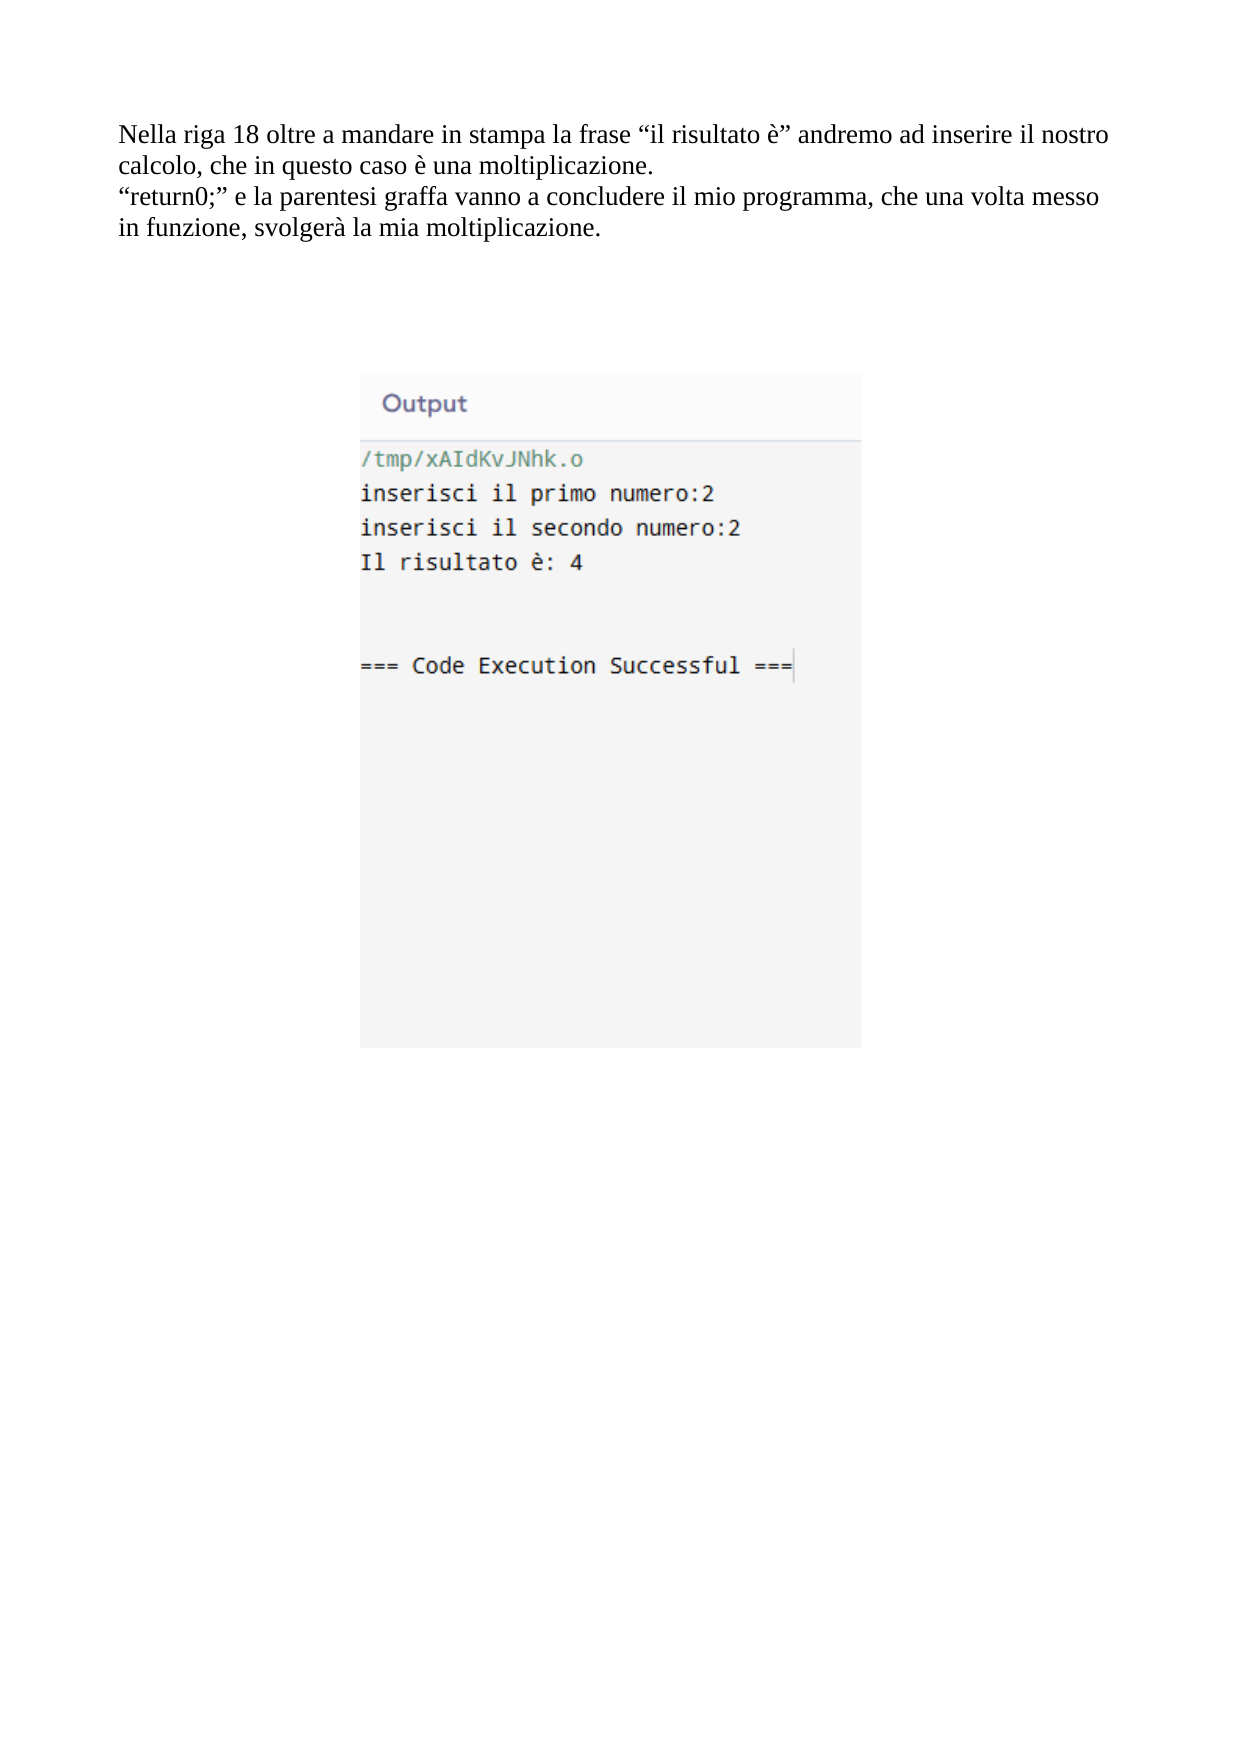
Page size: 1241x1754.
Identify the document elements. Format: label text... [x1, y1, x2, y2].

picture [360, 373, 862, 1048]
text “return0;” e la parentesi graffa vanno a concludere il mio programma, che una volta messo in funzione, svolgerà la mia moltiplicazione. [118, 180, 1122, 243]
text Nella riga 18 oltre a mandare in stampa la frase “il risultato è” andremo ad inserire il nostro calcolo, che in questo caso è una moltiplicazione. [118, 118, 1122, 180]
